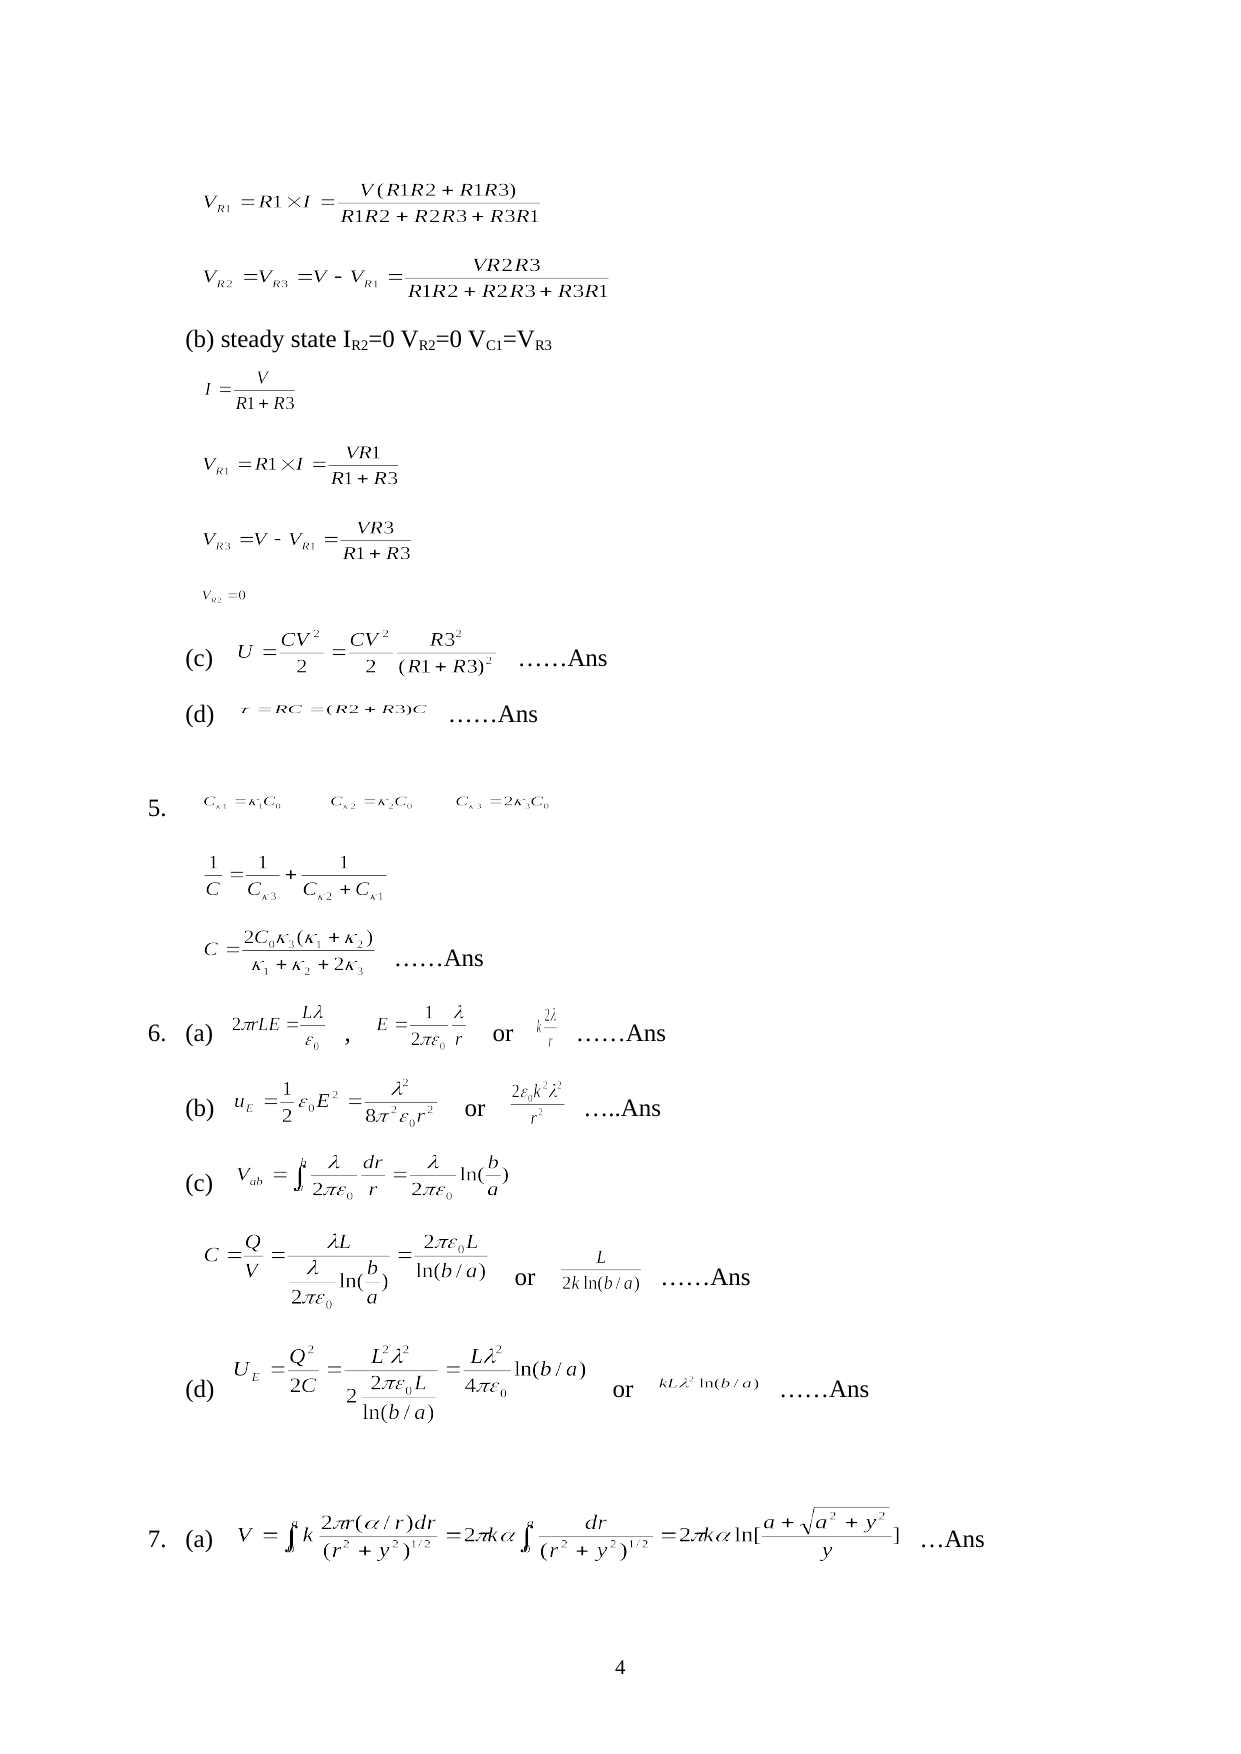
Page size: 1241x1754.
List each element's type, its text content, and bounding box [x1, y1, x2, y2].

text (c) ……Ans [185, 614, 1092, 689]
text (c) [185, 1139, 1092, 1214]
list (a) …Ans [148, 1477, 1092, 1589]
text ……Ans [185, 914, 1092, 989]
text (b) or …..Ans [185, 1064, 1092, 1139]
text (d) ……Ans [185, 689, 1092, 727]
text (d) or ……Ans [185, 1327, 1092, 1439]
text (b) steady state IR2=0 VR2=0 VC1=VR3 [185, 314, 1092, 352]
text or ……Ans [185, 1214, 1092, 1327]
list (a), or ……Ans [148, 989, 1092, 1064]
